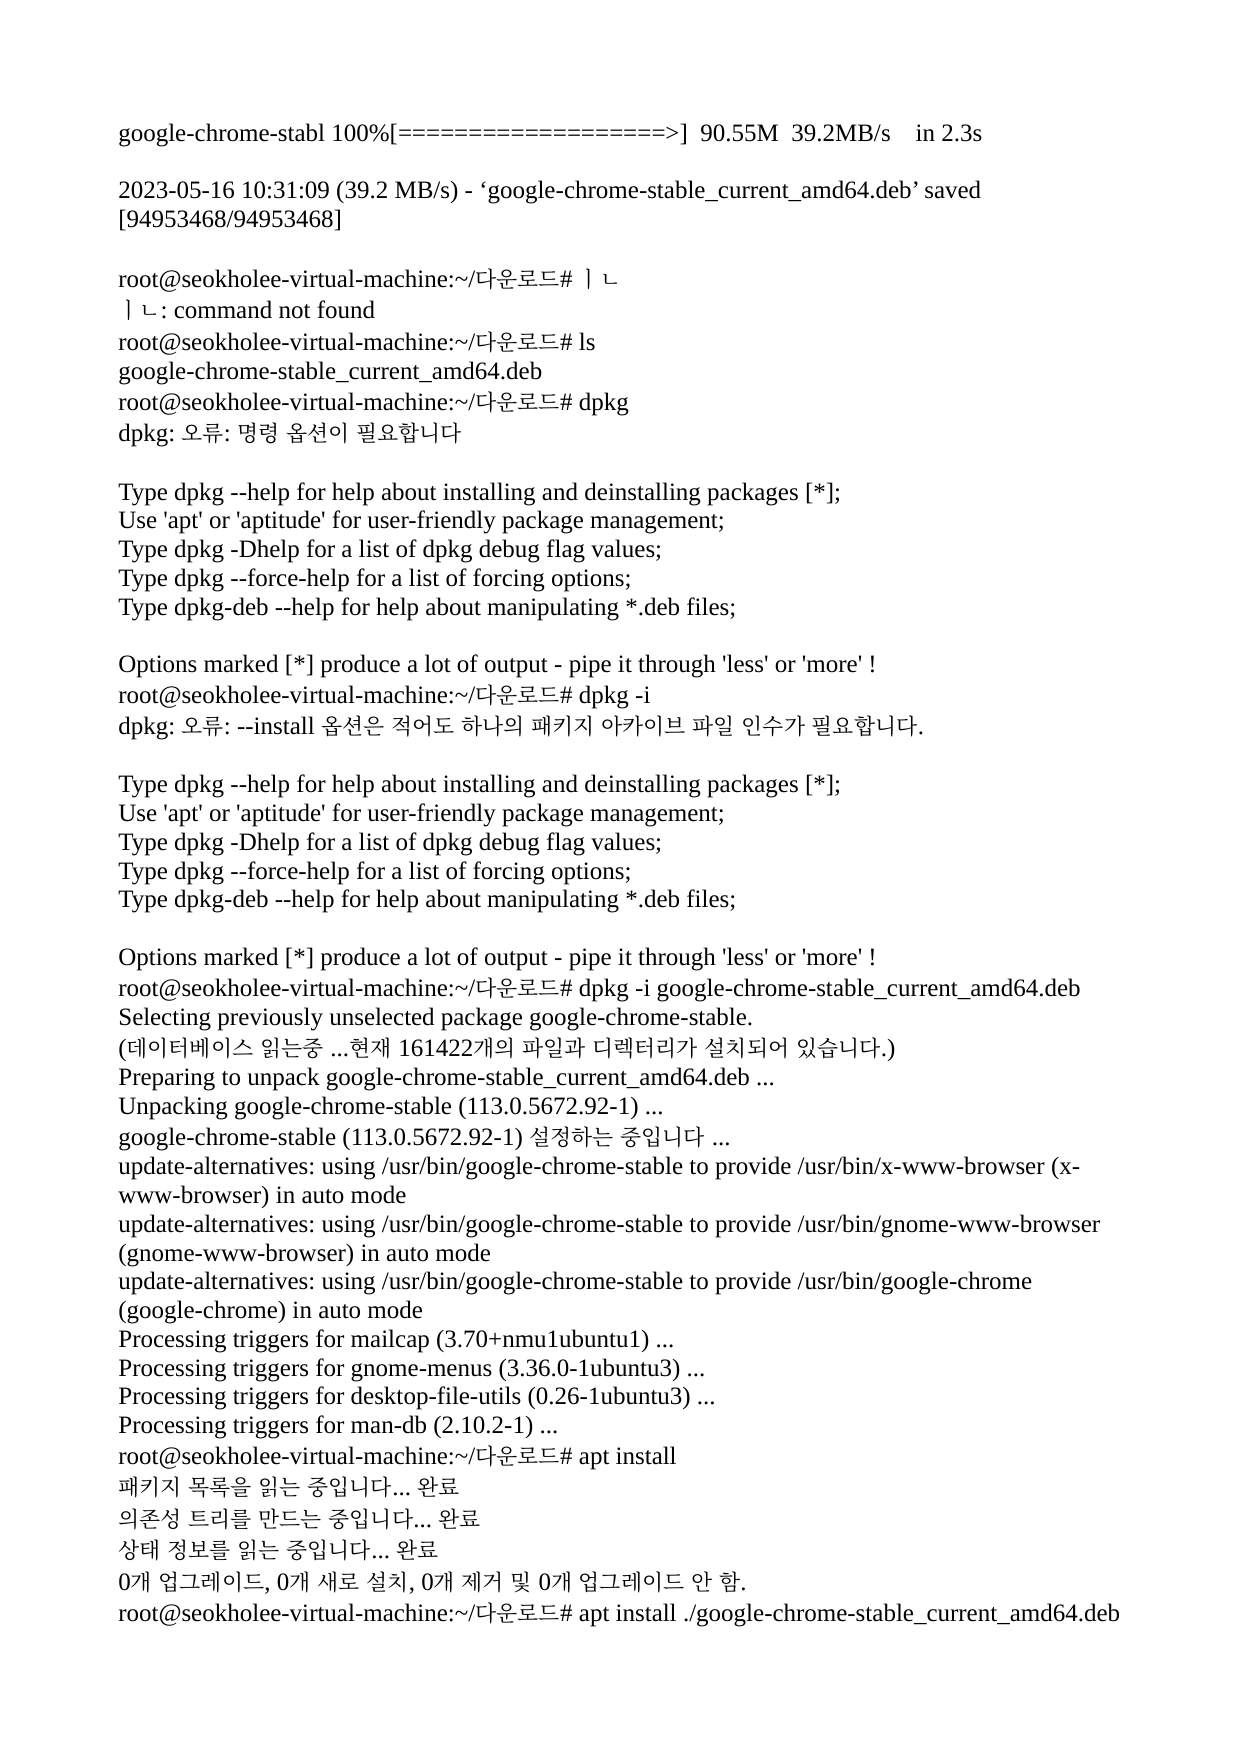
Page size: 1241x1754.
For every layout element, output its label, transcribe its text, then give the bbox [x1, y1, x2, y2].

text Use 'apt' or 'aptitude' for user-friendly package management; [118, 798, 1122, 827]
text google-chrome-stable (113.0.5672.92-1) 설정하는 중입니다 ... [118, 1120, 1122, 1151]
text google-chrome-stabl 100%[===================>] 90.55M 39.2MB/s in 2.3s [118, 118, 1122, 147]
text Processing triggers for mailcap (3.70+nmu1ubuntu1) ... [118, 1324, 1122, 1353]
text root@seokholee-virtual-machine:~/다운로드# dpkg -i google-chrome-stable_current_amd64.deb [118, 971, 1122, 1002]
text 의존성 트리를 만드는 중입니다... 완료 [118, 1502, 1122, 1533]
text Type dpkg -Dhelp for a list of dpkg debug flag values; [118, 827, 1122, 856]
text 패키지 목록을 읽는 중입니다... 완료 [118, 1470, 1122, 1502]
text Type dpkg --force-help for a list of forcing options; [118, 856, 1122, 884]
text Use 'apt' or 'aptitude' for user-friendly package management; [118, 505, 1122, 534]
text 2023-05-16 10:31:09 (39.2 MB/s) - ‘google-chrome-stable_current_amd64.deb’ saved [94953468/94953468] [118, 176, 1122, 233]
text dpkg: 오류: --install 옵션은 적어도 하나의 패키지 아카이브 파일 인수가 필요합니다. [118, 709, 1122, 741]
text Selecting previously unselected package google-chrome-stable. [118, 1002, 1122, 1031]
text update-alternatives: using /usr/bin/google-chrome-stable to provide /usr/bin/google-chrome (google-chrome) in auto mode [118, 1266, 1122, 1324]
text Unpacking google-chrome-stable (113.0.5672.92-1) ... [118, 1091, 1122, 1120]
text Type dpkg --help for help about installing and deinstalling packages [*]; [118, 769, 1122, 798]
text root@seokholee-virtual-machine:~/다운로드# ls [118, 325, 1122, 356]
text 0개 업그레이드, 0개 새로 설치, 0개 제거 및 0개 업그레이드 안 함. [118, 1565, 1122, 1596]
text update-alternatives: using /usr/bin/google-chrome-stable to provide /usr/bin/x-www-browser (x-www-browser) in auto mode [118, 1151, 1122, 1209]
text root@seokholee-virtual-machine:~/다운로드# ㅣㄴ [118, 262, 1122, 293]
text google-chrome-stable_current_amd64.deb [118, 356, 1122, 385]
text Options marked [*] produce a lot of output - pipe it through 'less' or 'more' ! [118, 649, 1122, 678]
text Processing triggers for desktop-file-utils (0.26-1ubuntu3) ... [118, 1381, 1122, 1410]
text dpkg: 오류: 명령 옵션이 필요합니다 [118, 416, 1122, 448]
text Type dpkg-deb --help for help about manipulating *.deb files; [118, 884, 1122, 913]
text 상태 정보를 읽는 중입니다... 완료 [118, 1533, 1122, 1565]
text Type dpkg -Dhelp for a list of dpkg debug flag values; [118, 534, 1122, 563]
text Processing triggers for gnome-menus (3.36.0-1ubuntu3) ... [118, 1353, 1122, 1381]
text (데이터베이스 읽는중 ...현재 161422개의 파일과 디렉터리가 설치되어 있습니다.) [118, 1031, 1122, 1062]
text root@seokholee-virtual-machine:~/다운로드# apt install ./google-chrome-stable_current_amd64.deb [118, 1596, 1122, 1628]
text Type dpkg-deb --help for help about manipulating *.deb files; [118, 592, 1122, 620]
text ㅣㄴ: command not found [118, 293, 1122, 325]
text update-alternatives: using /usr/bin/google-chrome-stable to provide /usr/bin/gnome-www-browser (gnome-www-browser) in auto mode [118, 1209, 1122, 1266]
text Preparing to unpack google-chrome-stable_current_amd64.deb ... [118, 1062, 1122, 1091]
text root@seokholee-virtual-machine:~/다운로드# apt install [118, 1439, 1122, 1470]
text root@seokholee-virtual-machine:~/다운로드# dpkg -i [118, 678, 1122, 709]
text root@seokholee-virtual-machine:~/다운로드# dpkg [118, 385, 1122, 416]
text Type dpkg --force-help for a list of forcing options; [118, 563, 1122, 592]
text Options marked [*] produce a lot of output - pipe it through 'less' or 'more' ! [118, 942, 1122, 971]
text Processing triggers for man-db (2.10.2-1) ... [118, 1410, 1122, 1439]
text Type dpkg --help for help about installing and deinstalling packages [*]; [118, 477, 1122, 505]
